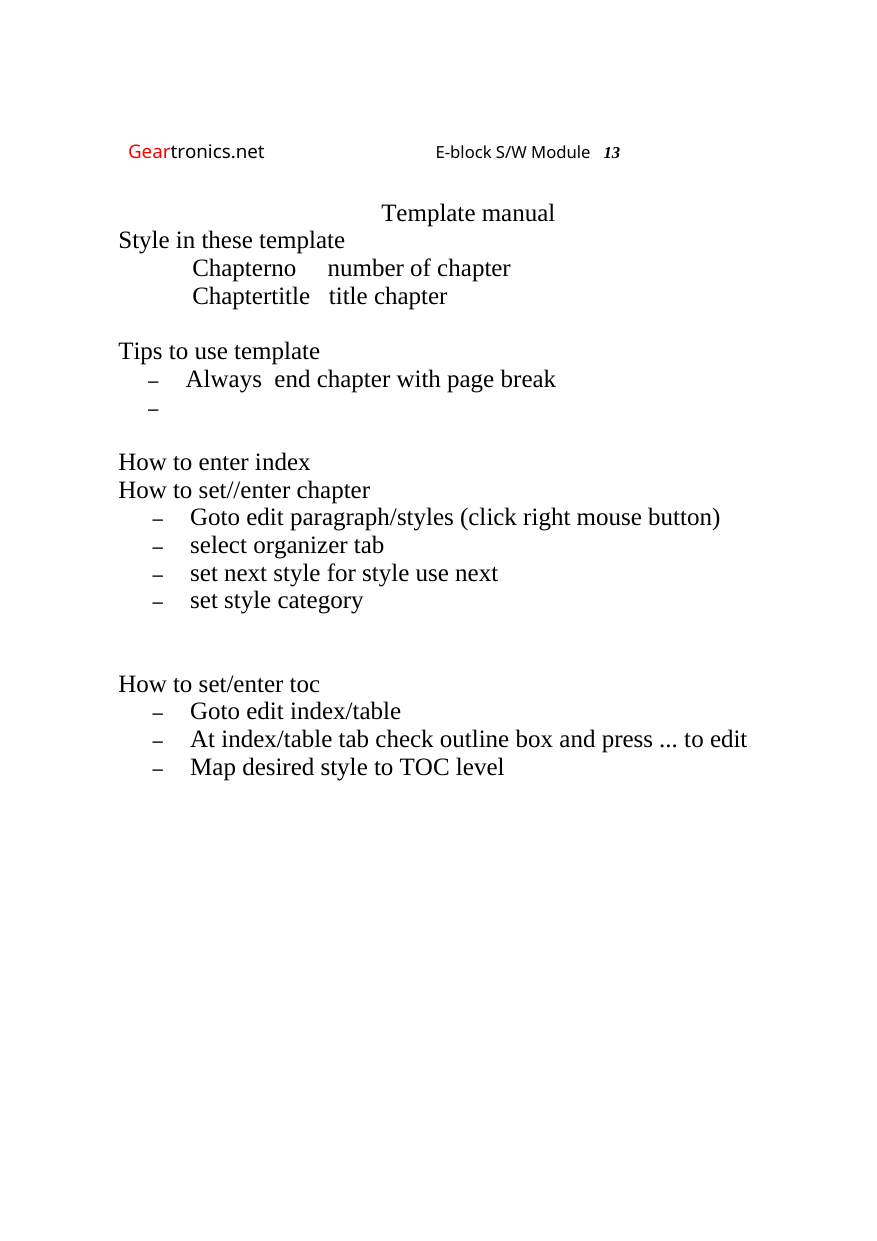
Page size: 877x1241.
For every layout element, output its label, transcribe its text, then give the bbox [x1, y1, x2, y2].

text Style in these template [118, 226, 818, 254]
list Goto edit paragraph/styles (click right mouse button) [152, 503, 818, 531]
list set style category [152, 587, 818, 614]
text How to set//enter chapter [118, 476, 818, 503]
text Template manual [118, 199, 818, 226]
list Map desired style to TOC level [152, 753, 818, 781]
list Goto edit index/table [152, 697, 818, 725]
list Always end chapter with page break [118, 365, 818, 393]
list At index/table tab check outline box and press ... to edit [152, 725, 818, 753]
text Chapterno number of chapter [118, 254, 818, 282]
list select organizer tab [152, 531, 818, 559]
text Tips to use template [118, 337, 818, 365]
text How to set/enter toc [118, 670, 818, 697]
text How to enter index [118, 448, 818, 476]
list set next style for style use next [152, 559, 818, 587]
text Chaptertitle title chapter [118, 282, 818, 309]
